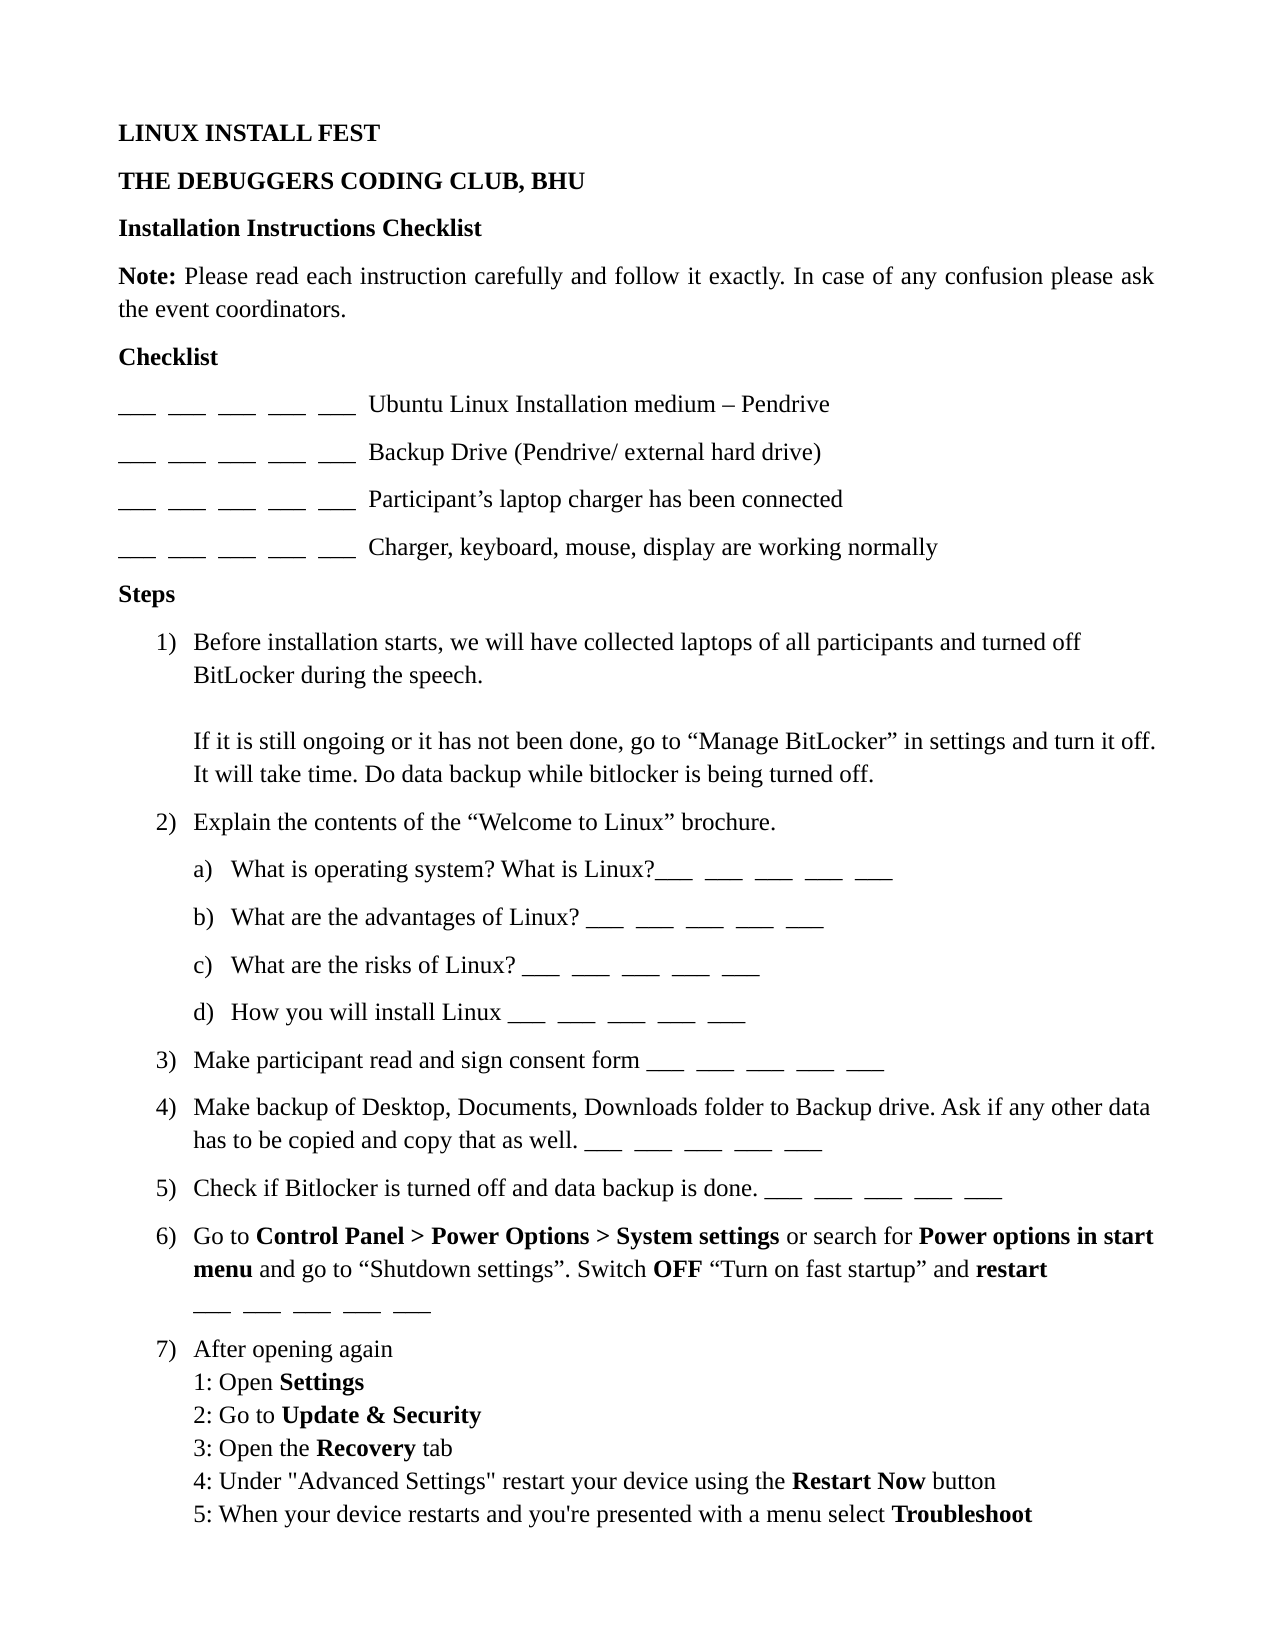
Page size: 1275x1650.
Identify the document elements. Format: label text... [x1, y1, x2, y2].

list Explain the contents of the “Welcome to Linux” brochure. [156, 807, 1157, 836]
text LINUX INSTALL FEST [118, 118, 1157, 147]
list Go to Control Panel > Power Options > System settings or search for Power options in start menu and go to “Shutdown settings”. Switch OFF “Turn on fast startup” and restart ___ ___ ___ ___ ___ [156, 1221, 1157, 1316]
list Make backup of Desktop, Documents, Downloads folder to Backup drive. Ask if any other data has to be copied and copy that as well. ___ ___ ___ ___ ___ [156, 1092, 1157, 1154]
text ___ ___ ___ ___ ___ Charger, keyboard, mouse, display are working normally [118, 532, 1157, 561]
list What is operating system? What is Linux?___ ___ ___ ___ ___ [193, 854, 1157, 883]
text Note: Please read each instruction carefully and follow it exactly. In case of any confusion please ask the event coordinators. [118, 261, 1157, 323]
list Before installation starts, we will have collected laptops of all participants and turned off BitLocker during the speech. If it is still ongoing or it has not been done, go to “Manage BitLocker” in settings and turn it off. It will take time. Do data backup while bitlocker is being turned off. [156, 627, 1157, 788]
list Check if Bitlocker is turned off and data backup is done. ___ ___ ___ ___ ___ [156, 1173, 1157, 1202]
list What are the risks of Linux? ___ ___ ___ ___ ___ [193, 950, 1157, 978]
list After opening again 1: Open Settings 2: Go to Update & Security 3: Open the Recovery tab 4: Under "Advanced Settings" restart your device using the Restart Now button 5: When your device restarts and you're presented with a menu select Troubleshoot [156, 1334, 1157, 1528]
list What are the advantages of Linux? ___ ___ ___ ___ ___ [193, 902, 1157, 931]
list How you will install Linux ___ ___ ___ ___ ___ [193, 997, 1157, 1026]
text Checklist [118, 342, 1157, 370]
text ___ ___ ___ ___ ___ Participant’s laptop charger has been connected [118, 484, 1157, 513]
text ___ ___ ___ ___ ___ Backup Drive (Pendrive/ external hard drive) [118, 437, 1157, 466]
text Installation Instructions Checklist [118, 213, 1157, 242]
text Steps [118, 579, 1157, 608]
list Make participant read and sign consent form­ ___ ___ ___ ___ ___ [156, 1045, 1157, 1074]
text ___ ___ ___ ___ ___ Ubuntu Linux Installation medium – Pendrive [118, 389, 1157, 418]
text THE DEBUGGERS CODING CLUB, BHU [118, 166, 1157, 194]
